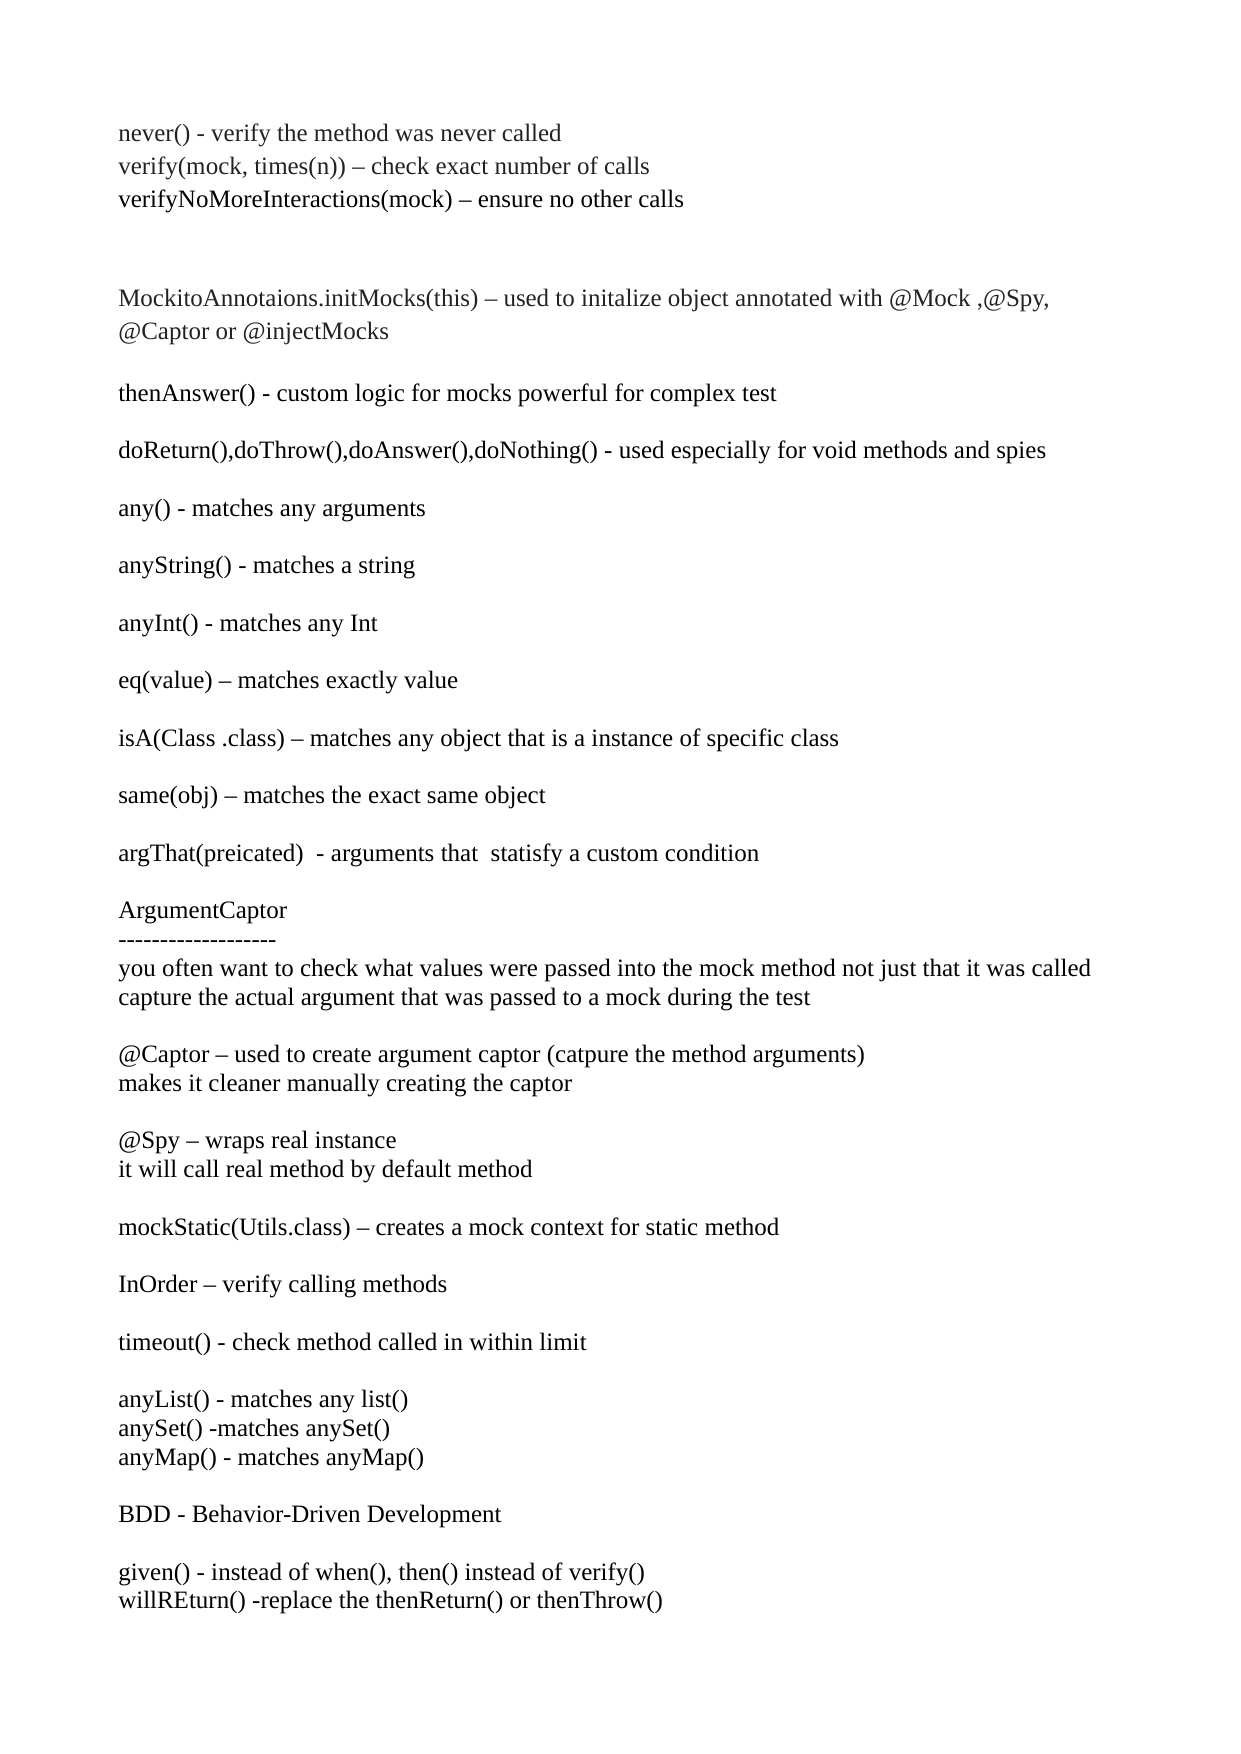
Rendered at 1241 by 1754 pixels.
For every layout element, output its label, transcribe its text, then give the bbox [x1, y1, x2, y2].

text capture the actual argument that was passed to a mock during the test [118, 982, 1122, 1011]
text same(obj) – matches the exact same object [118, 781, 1122, 809]
text MockitoAnnotaions.initMocks(this) – used to initalize object annotated with @Mock ,@Spy, @Captor or @injectMocks [118, 283, 1122, 345]
text @Spy – wraps real instance [118, 1126, 1122, 1154]
text ArgumentCaptor [118, 896, 1122, 924]
text BDD - Behavior-Driven Development [118, 1499, 1122, 1528]
text mockStatic(Utils.class) – creates a mock context for static method [118, 1212, 1122, 1241]
text thenAnswer() - custom logic for mocks powerful for complex test [118, 378, 1122, 407]
text anySet() -matches anySet() [118, 1413, 1122, 1442]
text verify(mock, times(n)) – check exact number of calls [118, 151, 1122, 180]
text it will call real method by default method [118, 1154, 1122, 1183]
text anyInt() - matches any Int [118, 608, 1122, 637]
text willREturn() -replace the thenReturn() or thenThrow() [118, 1586, 1122, 1614]
text anyMap() - matches anyMap() [118, 1442, 1122, 1471]
text given() - instead of when(), then() instead of verify() [118, 1557, 1122, 1586]
text eq(value) – matches exactly value [118, 666, 1122, 694]
text never() - verify the method was never called [118, 118, 1122, 147]
text argThat(preicated) - arguments that statisfy a custom condition [118, 838, 1122, 867]
text you often want to check what values were passed into the mock method not just that it was called [118, 953, 1122, 982]
text anyString() - matches a string [118, 551, 1122, 579]
text timeout() - check method called in within limit [118, 1327, 1122, 1356]
text anyList() - matches any list() [118, 1384, 1122, 1413]
text any() - matches any arguments [118, 493, 1122, 522]
text doReturn(),doThrow(),doAnswer(),doNothing() - used especially for void methods and spies [118, 436, 1122, 464]
text @Captor – used to create argument captor (catpure the method arguments) [118, 1039, 1122, 1068]
text isA(Class .class) – matches any object that is a instance of specific class [118, 723, 1122, 752]
text InOrder – verify calling methods [118, 1269, 1122, 1298]
text makes it cleaner manually creating the captor [118, 1068, 1122, 1097]
text ------------------- [118, 924, 1122, 953]
text verifyNoMoreInteractions(mock) – ensure no other calls [118, 184, 1122, 213]
